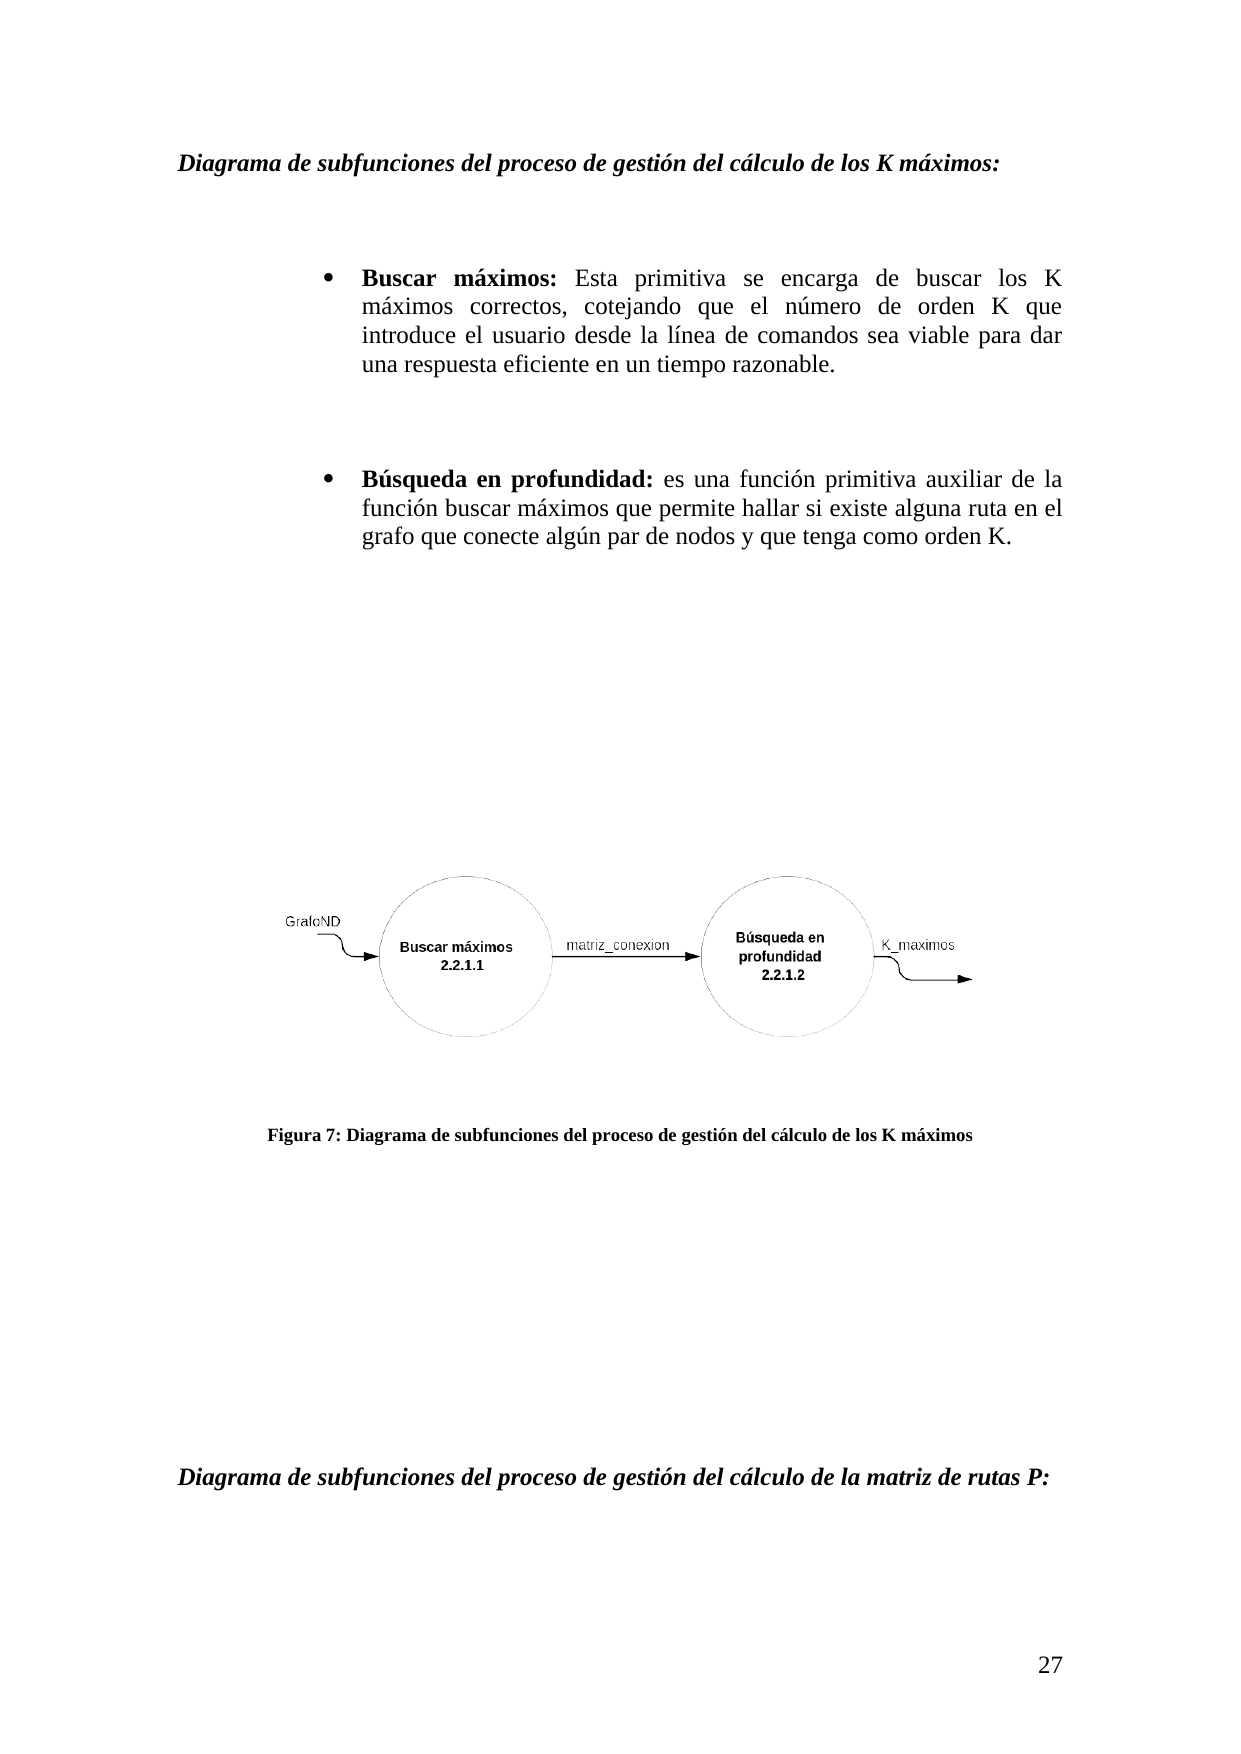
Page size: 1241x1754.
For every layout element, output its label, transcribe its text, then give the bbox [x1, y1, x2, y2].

list Buscar máximos: Esta primitiva se encarga de buscar los K máximos correctos, cotejando que el número de orden K que introduce el usuario desde la línea de comandos sea viable para dar una respuesta eficiente en un tiempo razonable. [324, 263, 1063, 378]
text Diagrama de subfunciones del proceso de gestión del cálculo de los K máximos: [177, 148, 1063, 176]
text Diagrama de subfunciones del proceso de gestión del cálculo de la matriz de rutas P: [177, 1462, 1063, 1491]
text Figura 7: Diagrama de subfunciones del proceso de gestión del cálculo de los K máximos [177, 1124, 1063, 1146]
list Búsqueda en profundidad: es una función primitiva auxiliar de la función buscar máximos que permite hallar si existe alguna ruta en el grafo que conecte algún par de nodos y que tenga como orden K. [324, 464, 1063, 550]
